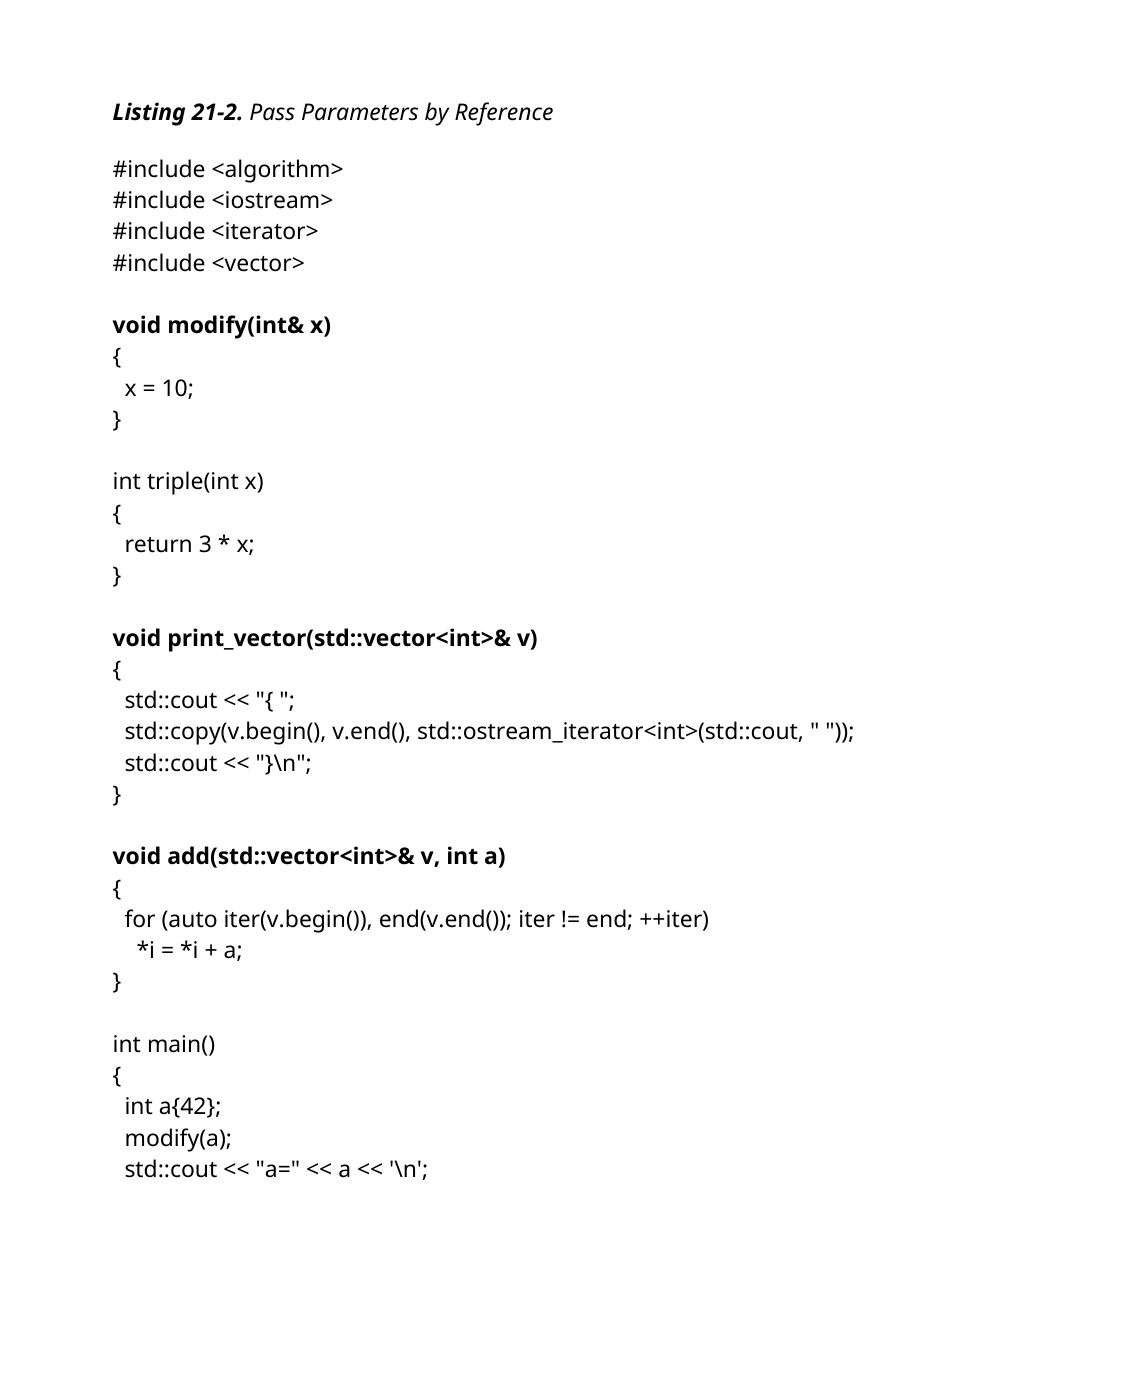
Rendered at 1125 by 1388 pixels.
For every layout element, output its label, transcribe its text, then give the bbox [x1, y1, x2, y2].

text int triple(int x) [112, 465, 1012, 496]
text *i = *i + a; [112, 934, 1012, 965]
text std::cout << "a=" << a << '\n'; [112, 1153, 1012, 1184]
text #include <algorithm> [112, 153, 1012, 184]
text modify(a); [112, 1121, 1012, 1153]
text std::copy(v.begin(), v.end(), std::ostream_iterator<int>(std::cout, " ")); [112, 715, 1012, 746]
text } [112, 559, 1012, 590]
text #include <iterator> [112, 215, 1012, 246]
text { [112, 653, 1012, 684]
text int main() [112, 1028, 1012, 1059]
text { [112, 1059, 1012, 1090]
text for (auto iter(v.begin()), end(v.end()); iter != end; ++iter) [112, 903, 1012, 934]
text { [112, 871, 1012, 903]
text void modify(int& x) [112, 309, 1012, 340]
text } [112, 778, 1012, 809]
text #include <iostream> [112, 184, 1012, 215]
text } [112, 403, 1012, 434]
text void print_vector(std::vector<int>& v) [112, 621, 1012, 653]
text void add(std::vector<int>& v, int a) [112, 840, 1012, 871]
text int a{42}; [112, 1090, 1012, 1121]
text { [112, 496, 1012, 528]
text std::cout << "}\n"; [112, 746, 1012, 778]
text #include <vector> [112, 246, 1012, 278]
text { [112, 340, 1012, 371]
text return 3 * x; [112, 528, 1012, 559]
text } [112, 965, 1012, 996]
text std::cout << "{ "; [112, 684, 1012, 715]
text Listing 21-2. Pass Parameters by Reference [112, 96, 1012, 127]
text x = 10; [112, 371, 1012, 403]
